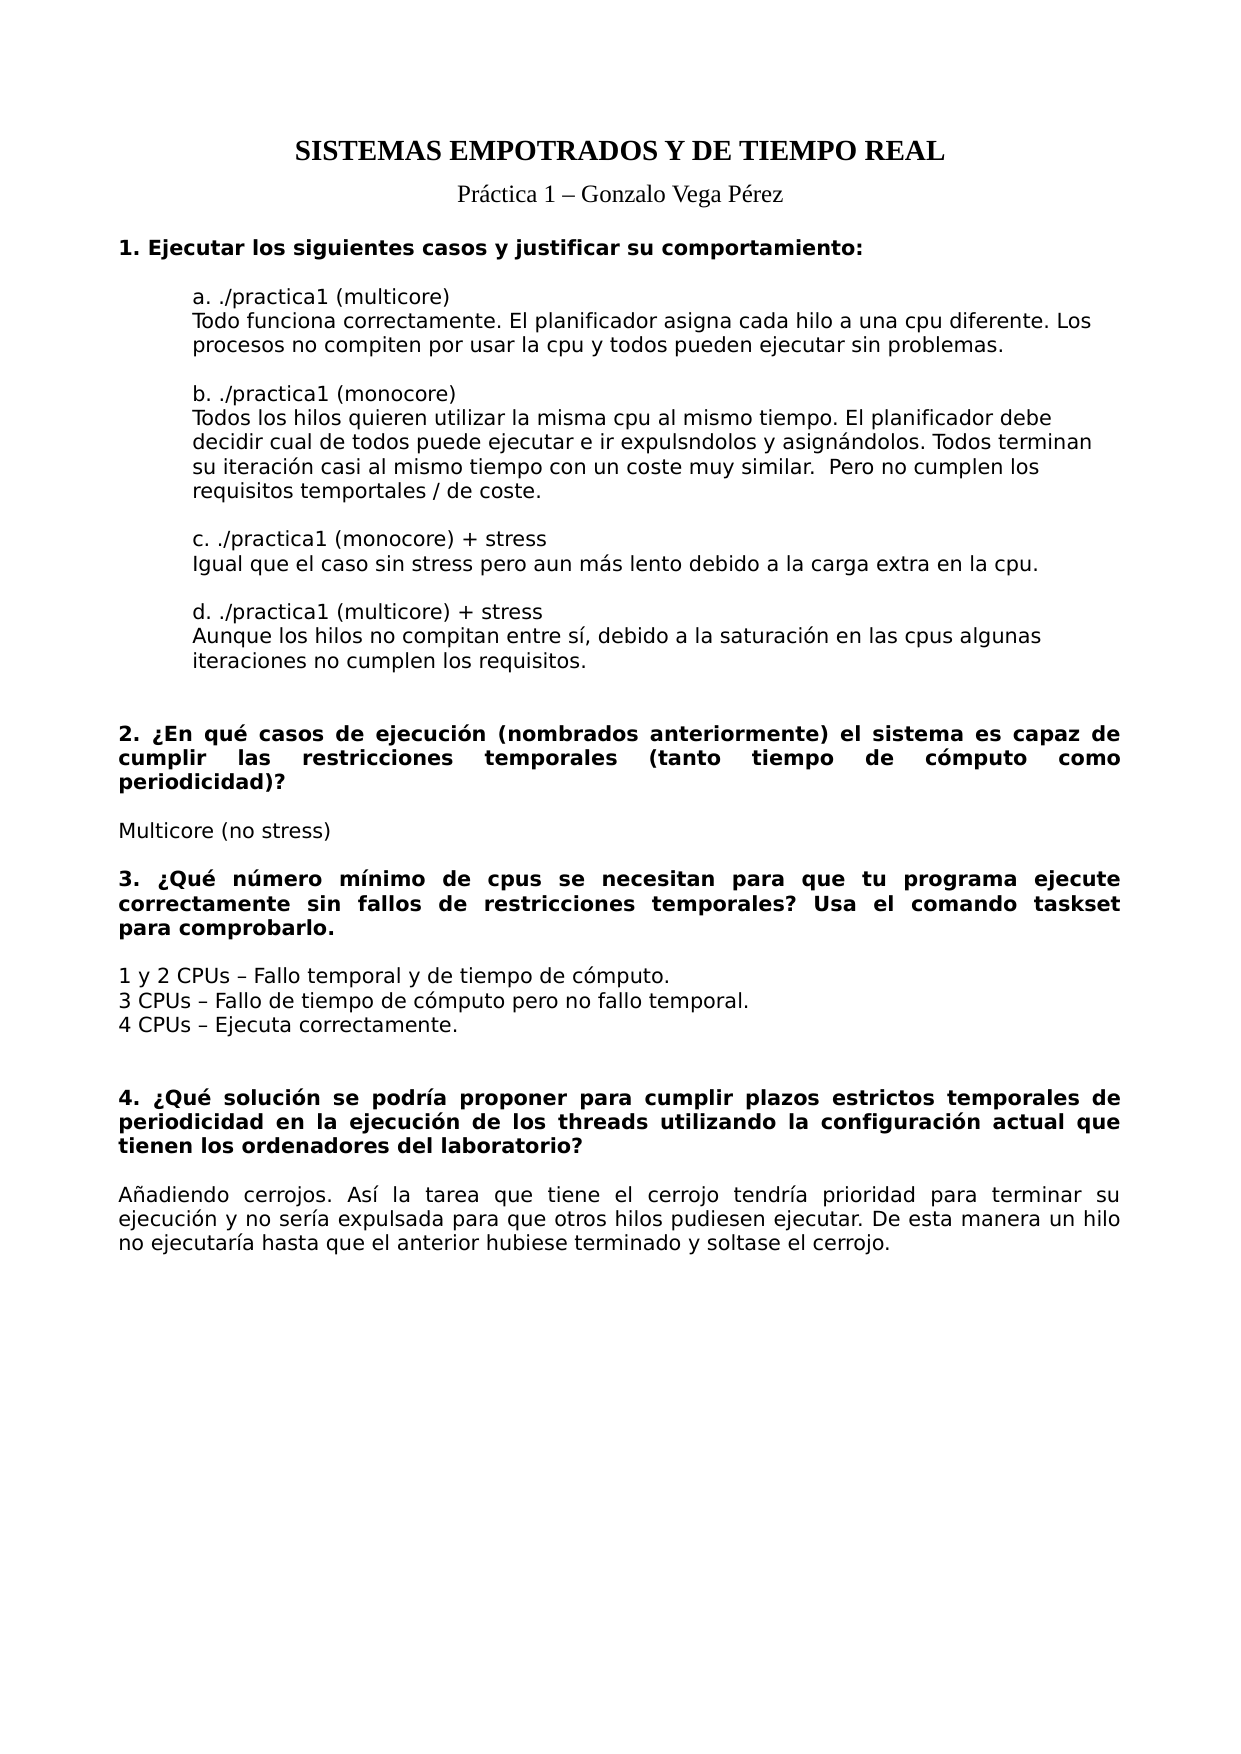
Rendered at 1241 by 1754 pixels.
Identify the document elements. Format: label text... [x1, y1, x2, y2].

subtitle SISTEMAS EMPOTRADOS Y DE TIEMPO REAL [118, 133, 1122, 166]
text 2. ¿En qué casos de ejecución (nombrados anteriormente) el sistema es capaz de cumplir las restricciones temporales (tanto tiempo de cómputo como periodicidad)? [118, 722, 1122, 794]
text Igual que el caso sin stress pero aun más lento debido a la carga extra en la cpu. [192, 552, 1122, 576]
text Todo funciona correctamente. El planificador asigna cada hilo a una cpu diferente. Los procesos no compiten por usar la cpu y todos pueden ejecutar sin problemas. [192, 309, 1122, 358]
text 3. ¿Qué número mínimo de cpus se necesitan para que tu programa ejecute correctamente sin fallos de restricciones temporales? Usa el comando taskset para comprobarlo. [118, 867, 1122, 940]
text Multicore (no stress) [118, 819, 1122, 843]
text a. ./practica1 (multicore) [192, 285, 1122, 309]
text d. ./practica1 (multicore) + stress [192, 576, 1122, 624]
text 3 CPUs – Fallo de tiempo de cómputo pero no fallo temporal. [118, 989, 1122, 1013]
text c. ./practica1 (monocore) + stress [192, 527, 1122, 552]
text Todos los hilos quieren utilizar la misma cpu al mismo tiempo. El planificador debe decidir cual de todos puede ejecutar e ir expulsndolos y asignándolos. Todos terminan su iteración casi al mismo tiempo con un coste muy similar. Pero no cumplen los requisitos temportales / de coste. [192, 406, 1122, 503]
text Aunque los hilos no compitan entre sí, debido a la saturación en las cpus algunas iteraciones no cumplen los requisitos. [192, 624, 1122, 673]
text b. ./practica1 (monocore) [192, 358, 1122, 406]
text 4. ¿Qué solución se podría proponer para cumplir plazos estrictos temporales de periodicidad en la ejecución de los threads utilizando la configuración actual que tienen los ordenadores del laboratorio? [118, 1086, 1122, 1158]
text 1. Ejecutar los siguientes casos y justificar su comportamiento: [118, 236, 1122, 261]
text Añadiendo cerrojos. Así la tarea que tiene el cerrojo tendría prioridad para terminar su ejecución y no sería expulsada para que otros hilos pudiesen ejecutar. De esta manera un hilo no ejecutaría hasta que el anterior hubiese terminado y soltase el cerrojo. [118, 1183, 1122, 1255]
text 1 y 2 CPUs – Fallo temporal y de tiempo de cómputo. [118, 964, 1122, 989]
text Práctica 1 – Gonzalo Vega Pérez [118, 179, 1122, 207]
text 4 CPUs – Ejecuta correctamente. [118, 1013, 1122, 1037]
